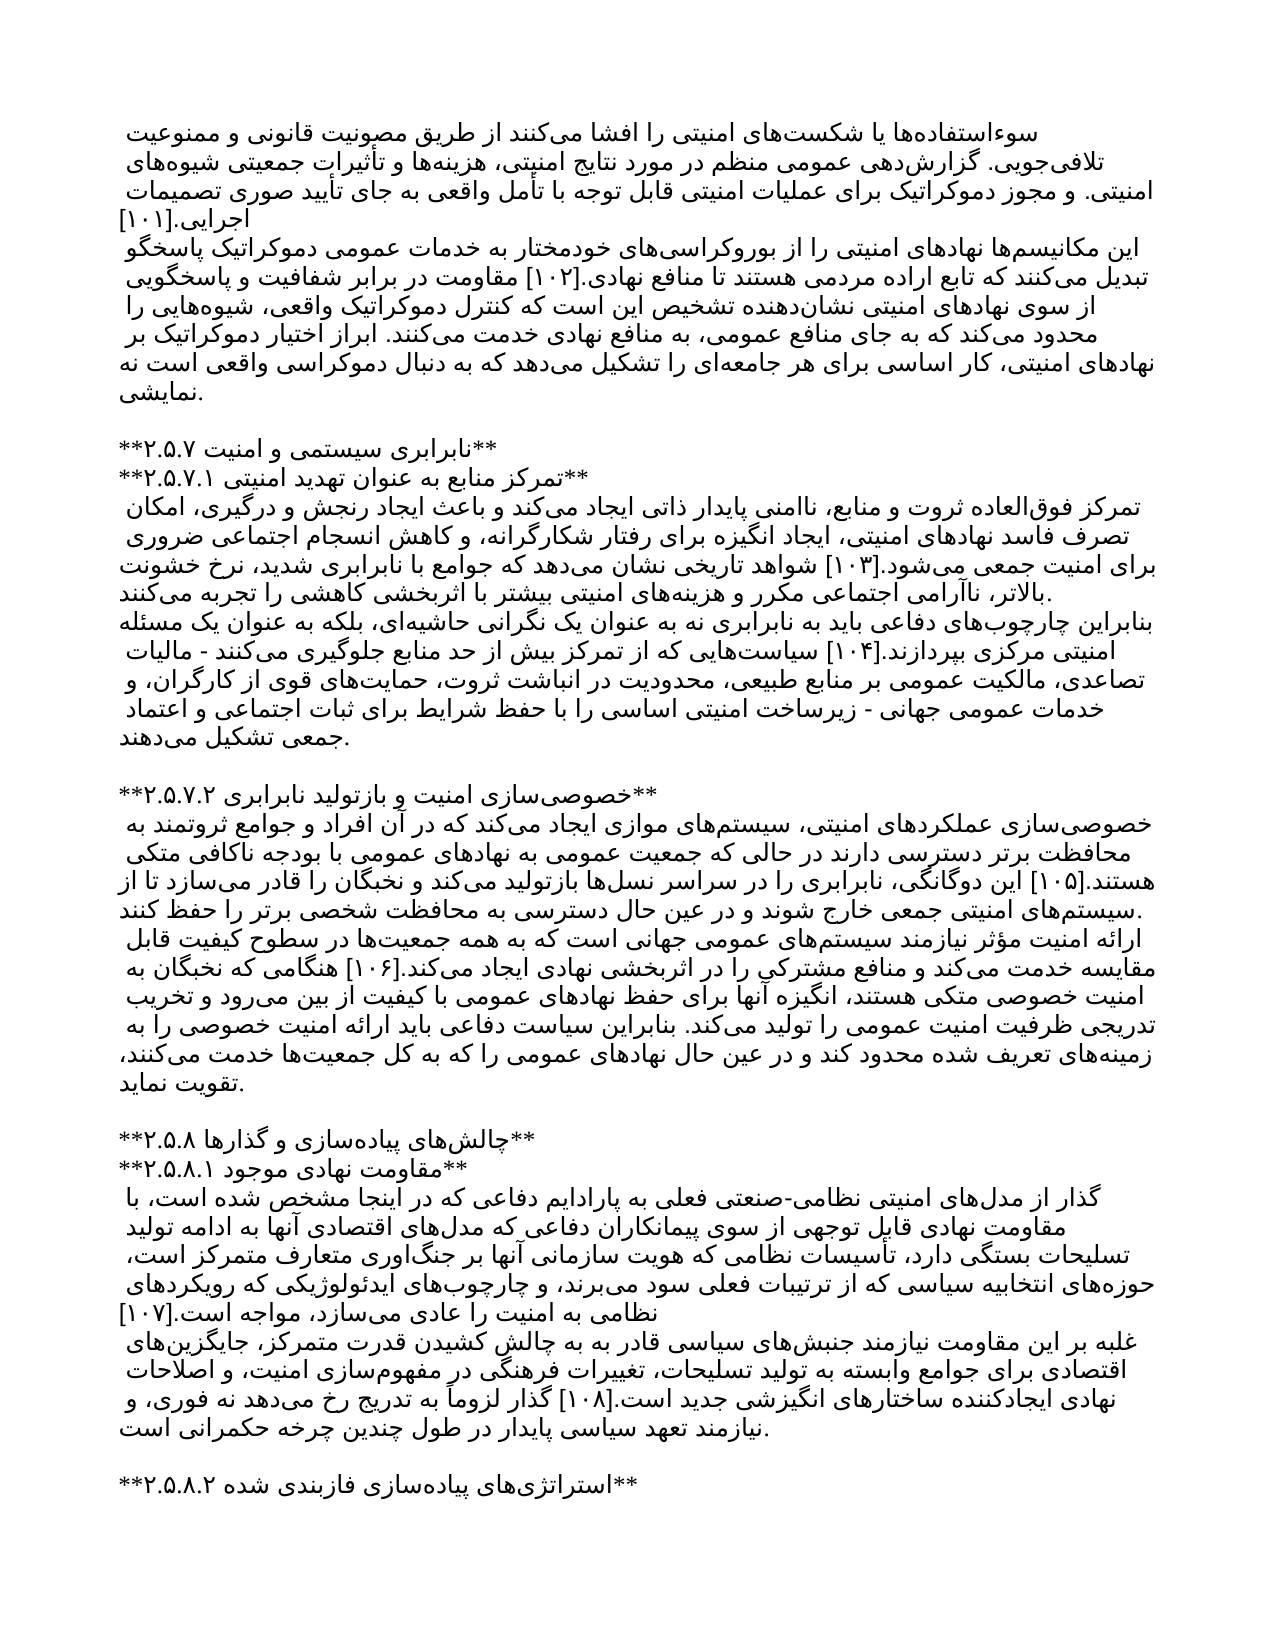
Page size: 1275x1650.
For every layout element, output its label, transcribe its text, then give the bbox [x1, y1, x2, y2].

text گذار از مدل‌های امنیتی نظامی-صنعتی فعلی به پارادایم دفاعی که در اینجا مشخص شده است، با مقاومت نهادی قابل توجهی از سوی پیمانکاران دفاعی که مدل‌های اقتصادی آنها به ادامه تولید تسلیحات بستگی دارد، تأسیسات نظامی که هویت سازمانی آنها بر جنگ‌اوری متعارف متمرکز است، حوزه‌های انتخابیه سیاسی که از ترتیبات فعلی سود می‌برند، و چارچوب‌های ایدئولوژیکی که رویکردهای نظامی به امنیت را عادی می‌سازد، مواجه است.[۱۰۷] [118, 1183, 1157, 1327]
text **۲.۵.۷.۲ خصوصی‌سازی امنیت و بازتولید نابرابری** [118, 780, 1157, 809]
text **۲.۵.۷.۱ تمرکز منابع به عنوان تهدید امنیتی** [118, 463, 1157, 492]
text **۲.۵.۸.۱ مقاومت نهادی موجود** [118, 1154, 1157, 1183]
text بنابراین چارچوب‌های دفاعی باید به نابرابری نه به عنوان یک نگرانی حاشیه‌ای، بلکه به عنوان یک مسئله امنیتی مرکزی بپردازند.[۱۰۴] سیاست‌هایی که از تمرکز بیش از حد منابع جلوگیری می‌کنند - مالیات تصاعدی، مالکیت عمومی بر منابع طبیعی، محدودیت در انباشت ثروت، حمایت‌های قوی از کارگران، و خدمات عمومی جهانی - زیرساخت امنیتی اساسی را با حفظ شرایط برای ثبات اجتماعی و اعتماد جمعی تشکیل می‌دهند. [118, 607, 1157, 751]
text تمرکز فوق‌العاده ثروت و منابع، ناامنی پایدار ذاتی ایجاد می‌کند و باعث ایجاد رنجش و درگیری، امکان تصرف فاسد نهادهای امنیتی، ایجاد انگیزه برای رفتار شکارگرانه، و کاهش انسجام اجتماعی ضروری برای امنیت جمعی می‌شود.[۱۰۳] شواهد تاریخی نشان می‌دهد که جوامع با نابرابری شدید، نرخ خشونت بالاتر، ناآرامی اجتماعی مکرر و هزینه‌های امنیتی بیشتر با اثربخشی کاهشی را تجربه می‌کنند. [118, 492, 1157, 607]
text حکمرانی امنیتی شفاف مستلزم فرآیندهای بودجه‌ریزی عمومی است که هزینه‌ها و اولویت‌های امنیتی را با جزئیات قابل دسترس برای مشارکت مدنی آگاهانه نشان می‌دهد. نهادهای نظارت غیرنظامی با اختیار تحقیق و اجرای واقعی از جمله قدرت احضار و قابلیت انضباطی. حمایت از افشاگرانی که سوءاستفاده‌ها یا شکست‌های امنیتی را افشا می‌کنند از طریق مصونیت قانونی و ممنوعیت تلافی‌جویی. گزارش‌دهی عمومی منظم در مورد نتایج امنیتی، هزینه‌ها و تأثیرات جمعیتی شیوه‌های امنیتی. و مجوز دموکراتیک برای عملیات امنیتی قابل توجه با تأمل واقعی به جای تأیید صوری تصمیمات اجرایی.[۱۰۱] [118, 118, 1157, 233]
text ارائه امنیت مؤثر نیازمند سیستم‌های عمومی جهانی است که به همه جمعیت‌ها در سطوح کیفیت قابل مقایسه خدمت می‌کند و منافع مشترکی را در اثربخشی نهادی ایجاد می‌کند.[۱۰۶] هنگامی که نخبگان به امنیت خصوصی متکی هستند، انگیزه آنها برای حفظ نهادهای عمومی با کیفیت از بین می‌رود و تخریب تدریجی ظرفیت امنیت عمومی را تولید می‌کند. بنابراین سیاست دفاعی باید ارائه امنیت خصوصی را به زمینه‌های تعریف شده محدود کند و در عین حال نهادهای عمومی را که به کل جمعیت‌ها خدمت می‌کنند، تقویت نماید. [118, 924, 1157, 1096]
text غلبه بر این مقاومت نیازمند جنبش‌های سیاسی قادر به به چالش کشیدن قدرت متمرکز، جایگزین‌های اقتصادی برای جوامع وابسته به تولید تسلیحات، تغییرات فرهنگی در مفهوم‌سازی امنیت، و اصلاحات نهادی ایجادکننده ساختارهای انگیزشی جدید است.[۱۰۸] گذار لزوماً به تدریج رخ می‌دهد نه فوری، و نیازمند تعهد سیاسی پایدار در طول چندین چرخه حکمرانی است. [118, 1327, 1157, 1442]
text این مکانیسم‌ها نهادهای امنیتی را از بوروکراسی‌های خودمختار به خدمات عمومی دموکراتیک پاسخگو تبدیل می‌کنند که تابع اراده مردمی هستند تا منافع نهادی.[۱۰۲] مقاومت در برابر شفافیت و پاسخگویی از سوی نهادهای امنیتی نشان‌دهنده تشخیص این است که کنترل دموکراتیک واقعی، شیوه‌هایی را محدود می‌کند که به جای منافع عمومی، به منافع نهادی خدمت می‌کنند. ابراز اختیار دموکراتیک بر نهادهای امنیتی، کار اساسی برای هر جامعه‌ای را تشکیل می‌دهد که به دنبال دموکراسی واقعی است نه نمایشی. [118, 233, 1157, 406]
text **۲.۵.۸.۲ استراتژی‌های پیاده‌سازی فازبندی شده** [118, 1471, 1157, 1499]
text خصوصی‌سازی عملکردهای امنیتی، سیستم‌های موازی ایجاد می‌کند که در آن افراد و جوامع ثروتمند به محافظت برتر دسترسی دارند در حالی که جمعیت عمومی به نهادهای عمومی با بودجه ناکافی متکی هستند.[۱۰۵] این دوگانگی، نابرابری را در سراسر نسل‌ها بازتولید می‌کند و نخبگان را قادر می‌سازد تا از سیستم‌های امنیتی جمعی خارج شوند و در عین حال دسترسی به محافظت شخصی برتر را حفظ کنند. [118, 809, 1157, 924]
text **۲.۵.۷ نابرابری سیستمی و امنیت** [118, 434, 1157, 463]
text **۲.۵.۸ چالش‌های پیاده‌سازی و گذارها** [118, 1125, 1157, 1154]
